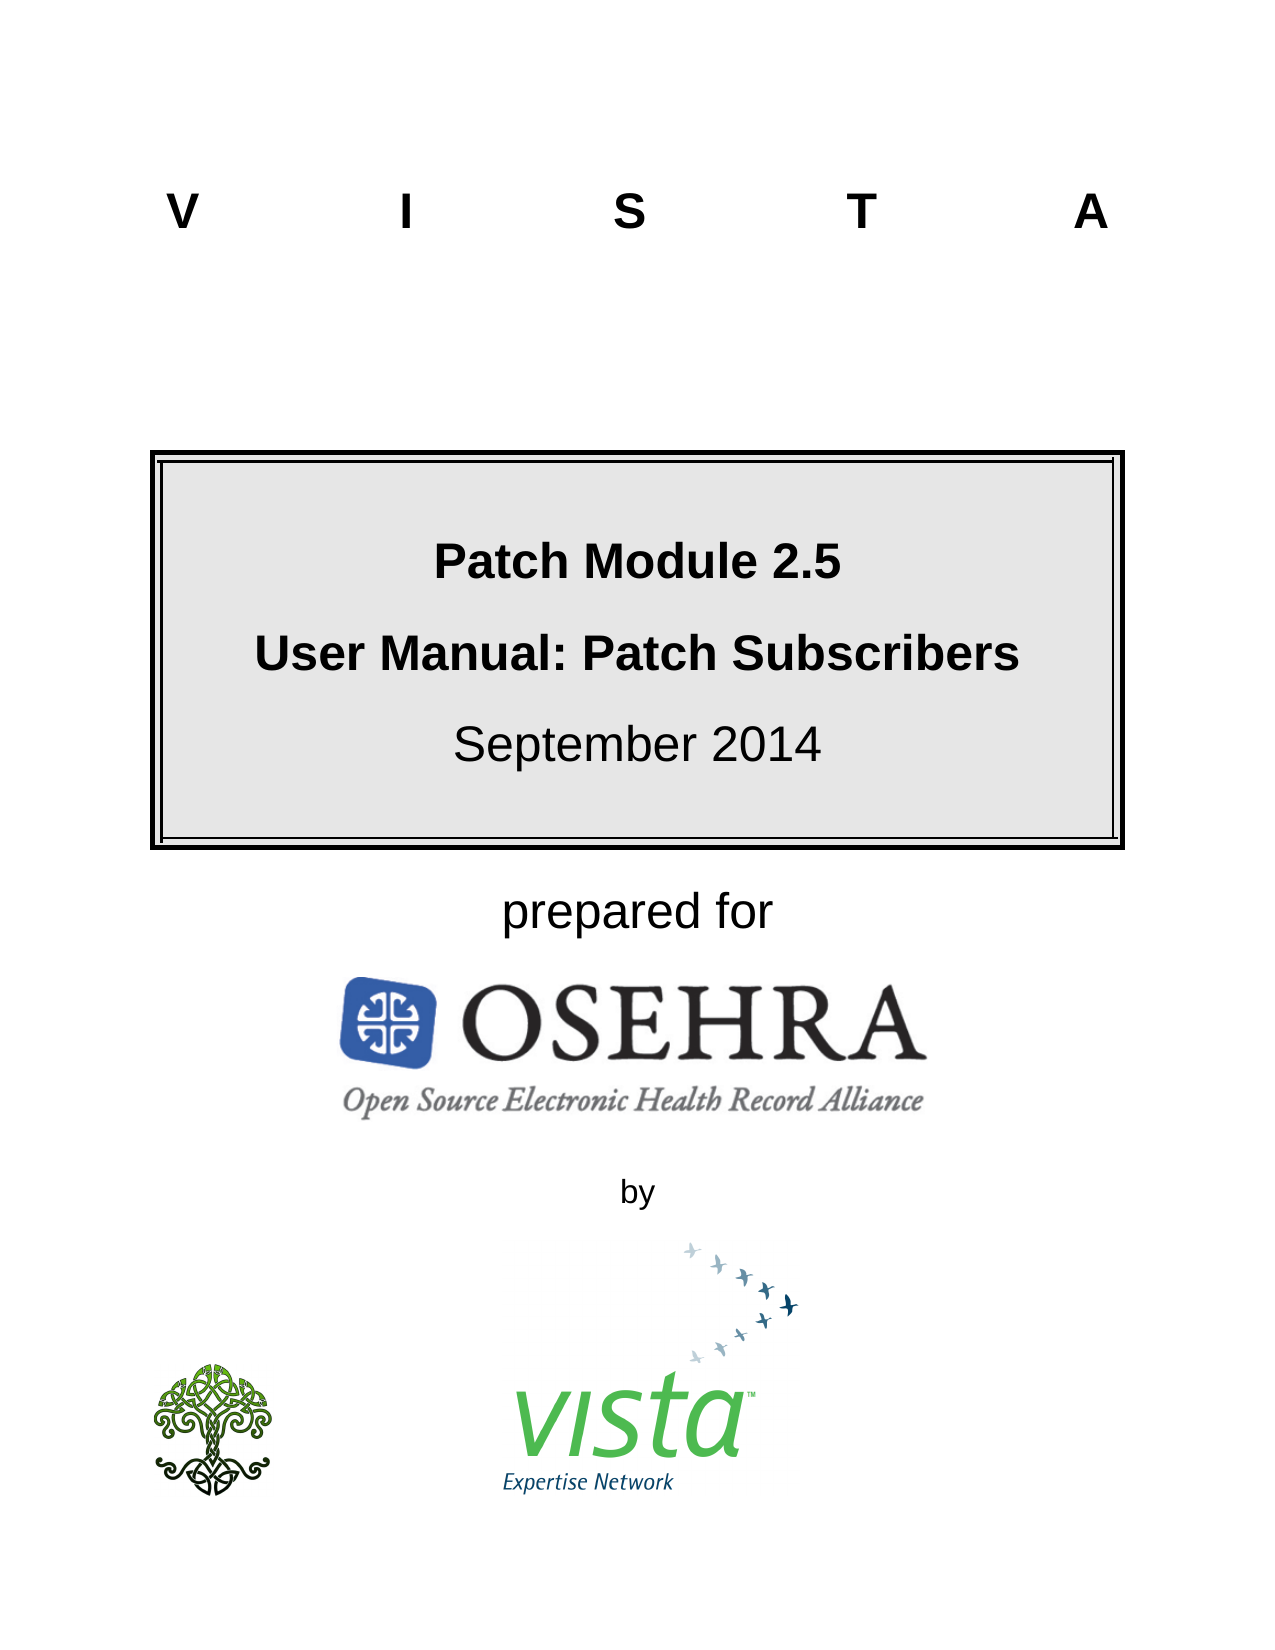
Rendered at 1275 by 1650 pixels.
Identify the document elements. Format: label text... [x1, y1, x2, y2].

picture [336, 977, 929, 1135]
title Patch Module 2.5 [155, 455, 1120, 542]
picture [153, 1364, 274, 1497]
title User Manual: Patch Subscribers [163, 542, 1112, 633]
picture [501, 1240, 801, 1496]
title September 2014 [155, 633, 1120, 845]
title by [150, 1150, 1125, 1217]
title VISTA [150, 175, 1125, 242]
title prepared for [150, 875, 1125, 942]
title Patch Module 2.5 [163, 463, 1112, 542]
